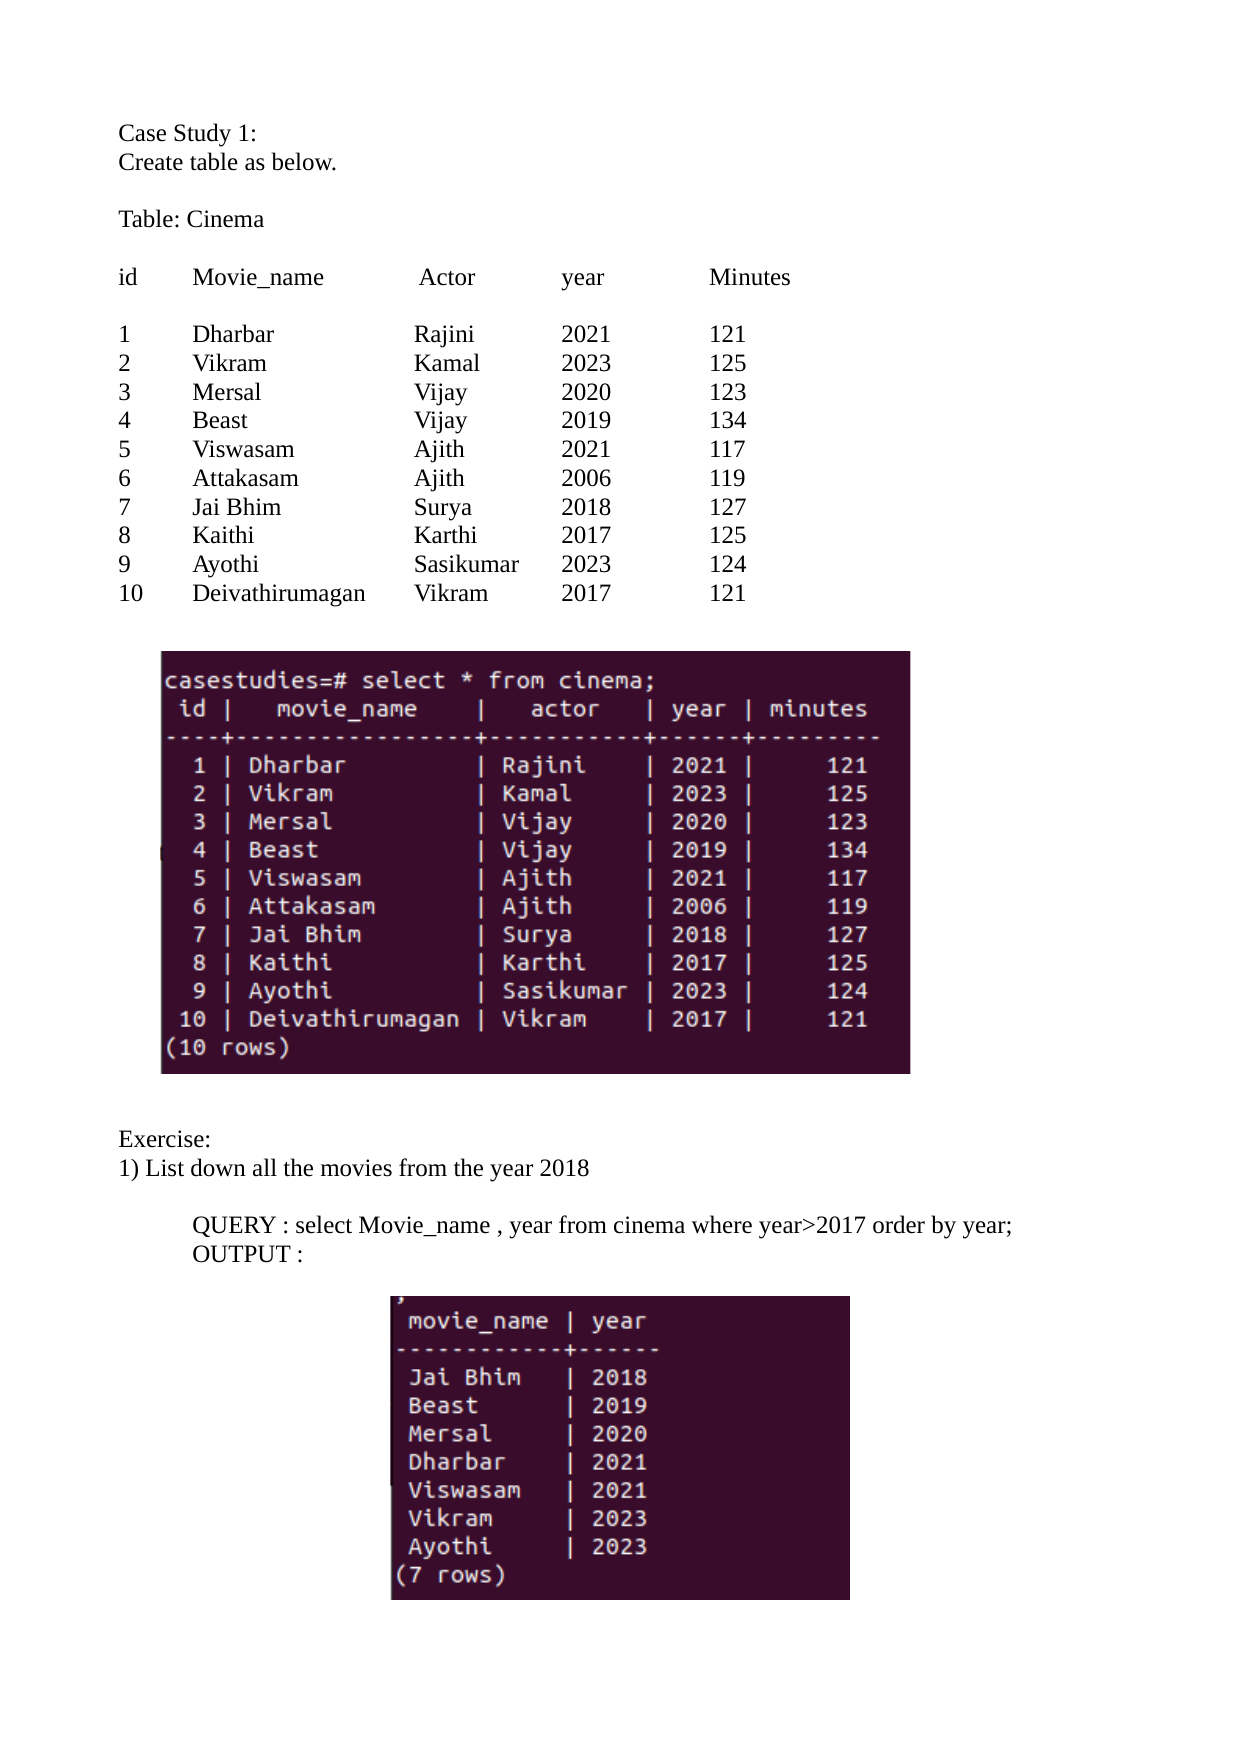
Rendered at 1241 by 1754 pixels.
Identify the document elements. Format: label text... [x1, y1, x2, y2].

picture [390, 1296, 850, 1600]
text 2 Vikram Kamal 2023 125 [118, 348, 1122, 377]
text Exercise: [118, 1124, 1122, 1153]
text 8 Kaithi Karthi 2017 125 [118, 521, 1122, 549]
text OUTPUT : [118, 1239, 1122, 1268]
text 1 Dharbar Rajini 2021 121 [118, 319, 1122, 348]
text 5 Viswasam Ajith 2021 117 [118, 434, 1122, 463]
text Table: Cinema [118, 204, 1122, 233]
text Create table as below. [118, 147, 1122, 176]
text Case Study 1: [118, 118, 1122, 147]
text id Movie_name Actor year Minutes [118, 262, 1122, 291]
text 10 Deivathirumagan Vikram 2017 121 [118, 578, 1122, 607]
text 9 Ayothi Sasikumar 2023 124 [118, 549, 1122, 578]
picture [160, 651, 911, 1074]
text QUERY : select Movie_name , year from cinema where year>2017 order by year; [118, 1211, 1122, 1239]
text 6 Attakasam Ajith 2006 119 [118, 463, 1122, 492]
text 4 Beast Vijay 2019 134 [118, 406, 1122, 434]
text 3 Mersal Vijay 2020 123 [118, 377, 1122, 406]
text 7 Jai Bhim Surya 2018 127 [118, 492, 1122, 521]
text 1) List down all the movies from the year 2018 [118, 1153, 1122, 1182]
